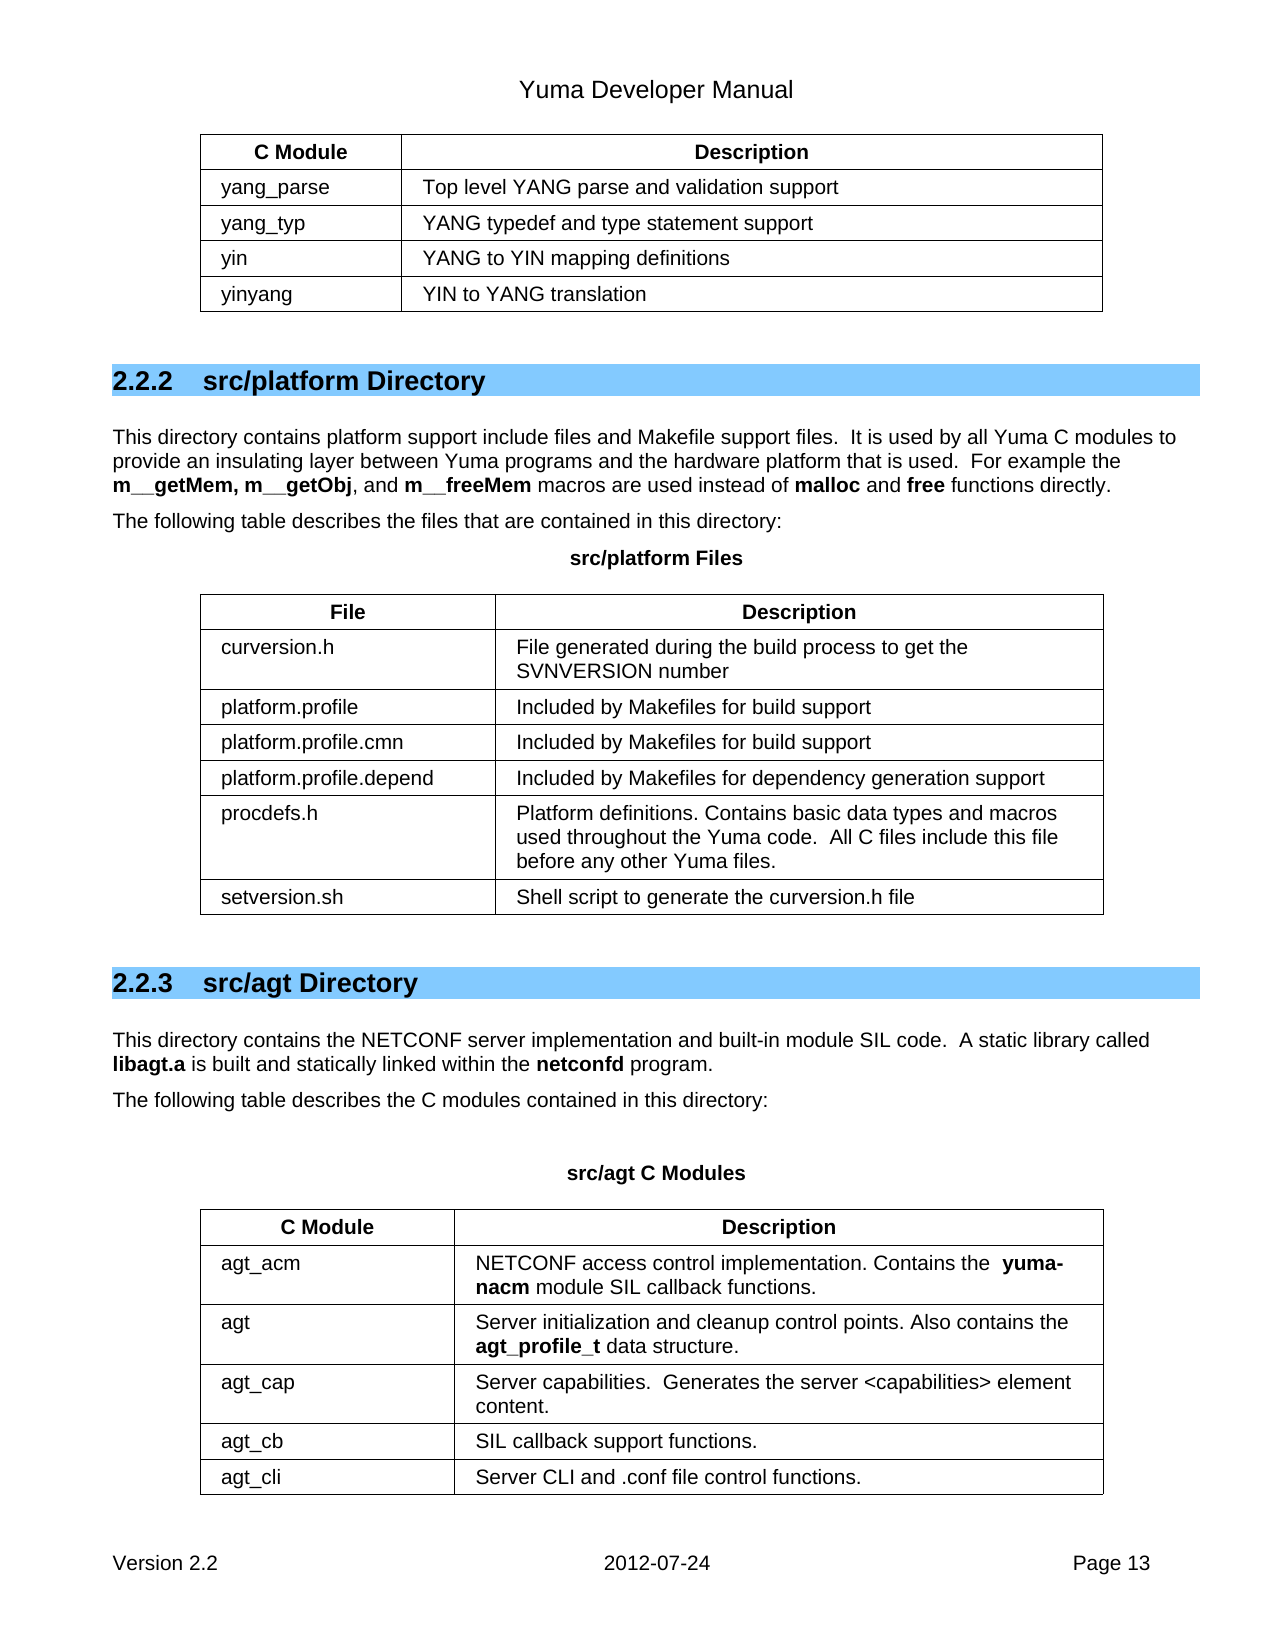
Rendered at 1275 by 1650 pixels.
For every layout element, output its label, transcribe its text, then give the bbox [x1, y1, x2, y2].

table_cell yang_typ [201, 206, 401, 240]
table_cell Top level YANG parse and validation support [402, 170, 1102, 205]
table_cell YANG to YIN mapping definitions [402, 241, 1102, 276]
table_cell Included by Makefiles for build support [496, 725, 1103, 760]
table_cell agt [201, 1305, 454, 1364]
table_cell yinyang [201, 277, 401, 311]
subtitle src/agt C Modules [127, 1161, 1185, 1185]
table_cell agt_cap [201, 1365, 454, 1423]
table_cell Shell script to generate the curversion.h file [496, 880, 1103, 914]
table_header File [201, 595, 495, 629]
table_header Description [455, 1210, 1103, 1245]
text This directory contains platform support include files and Makefile support files. It is used by all Yuma C modules to provide an insulating layer between Yuma programs and the hardware platform that is used. For example the m__getMem, m__getObj, and m__freeMem macros are used instead of malloc and free functions directly. [112, 425, 1200, 497]
table_header C Module [201, 135, 401, 169]
table_cell Platform definitions. Contains basic data types and macros used throughout the Yuma code. All C files include this file before any other Yuma files. [496, 796, 1103, 879]
table_header Description [402, 135, 1102, 169]
table_cell curversion.h [201, 630, 495, 689]
table_cell procdefs.h [201, 796, 495, 879]
table_cell Server CLI and .conf file control functions. [455, 1460, 1103, 1494]
table_cell YANG typedef and type statement support [402, 206, 1102, 240]
table_cell platform.profile.depend [201, 761, 495, 795]
table_cell YIN to YANG translation [402, 277, 1102, 311]
text The following table describes the files that are contained in this directory: [112, 509, 1200, 533]
table_cell Included by Makefiles for dependency generation support [496, 761, 1103, 795]
table_cell agt_cb [201, 1424, 454, 1459]
table_cell yang_parse [201, 170, 401, 205]
subtitle src/platform Files [127, 546, 1185, 570]
table_cell NETCONF access control implementation. Contains the yuma-nacm module SIL callback functions. [455, 1246, 1103, 1304]
table_cell platform.profile [201, 690, 495, 724]
table_cell SIL callback support functions. [455, 1424, 1103, 1459]
table_cell agt_acm [201, 1246, 454, 1304]
table_cell yin [201, 241, 401, 276]
table_cell Server initialization and cleanup control points. Also contains the agt_profile_t data structure. [455, 1305, 1103, 1364]
table_cell platform.profile.cmn [201, 725, 495, 760]
table_cell agt_cli [201, 1460, 454, 1494]
subtitle src/agt Directory [112, 967, 1200, 999]
text This directory contains the NETCONF server implementation and built-in module SIL code. A static library called libagt.a is built and statically linked within the netconfd program. [112, 1028, 1200, 1076]
table_header C Module [201, 1210, 454, 1245]
text The following table describes the C modules contained in this directory: [112, 1088, 1200, 1112]
table_cell Included by Makefiles for build support [496, 690, 1103, 724]
table_cell setversion.sh [201, 880, 495, 914]
subtitle src/platform Directory [112, 364, 1200, 396]
table_header Description [496, 595, 1103, 629]
table_cell File generated during the build process to get the SVNVERSION number [496, 630, 1103, 689]
table_cell Server capabilities. Generates the server <capabilities> element content. [455, 1365, 1103, 1423]
